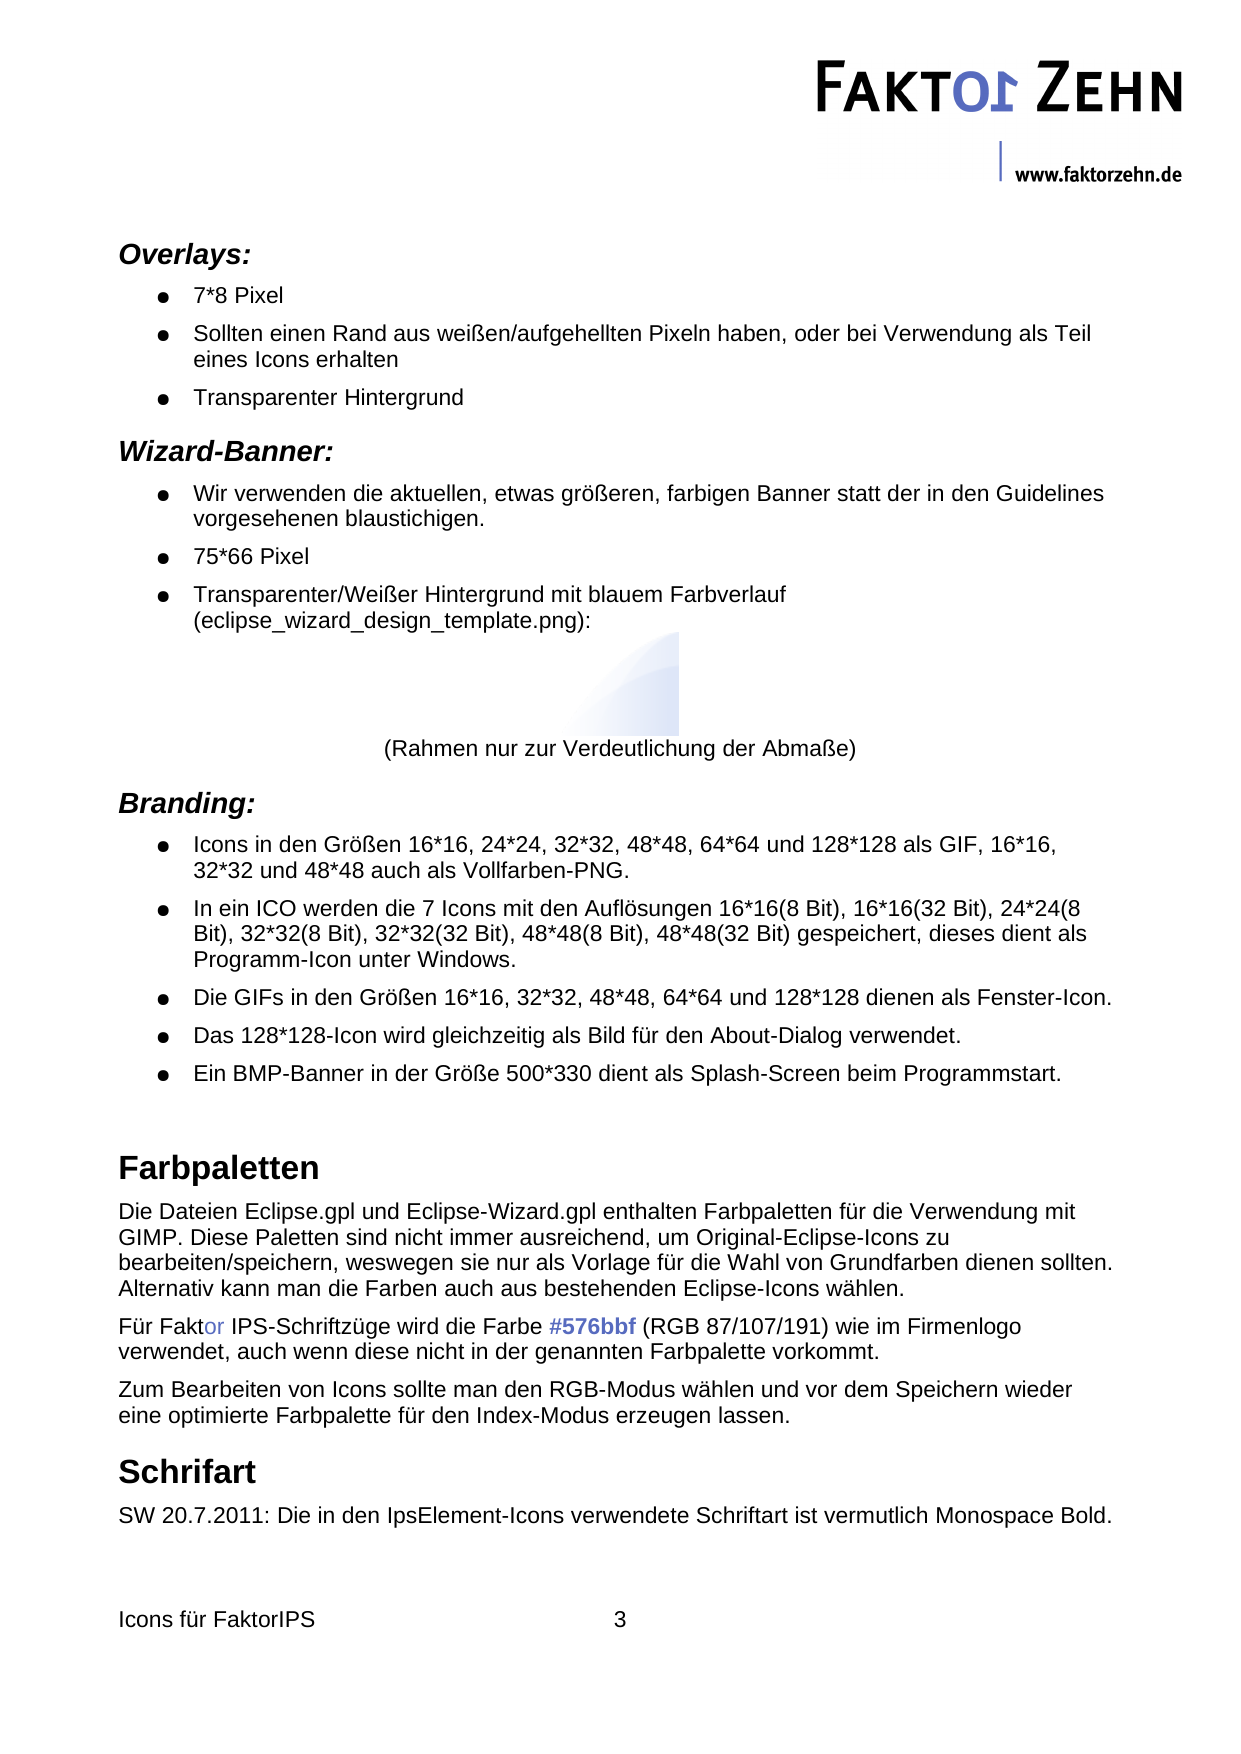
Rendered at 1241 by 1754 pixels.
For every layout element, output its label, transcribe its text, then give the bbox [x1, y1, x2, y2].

text Für Faktor IPS-Schriftzüge wird die Farbe #576bbf (RGB 87/107/191) wie im Firmenlogo verwendet, auch wenn diese nicht in der genannten Farbpalette vorkommt. [118, 1313, 1122, 1364]
subtitle Branding: [118, 787, 1122, 819]
text (Rahmen nur zur Verdeutlichung der Abmaße) [118, 645, 1122, 762]
subtitle Overlays: [118, 238, 1122, 271]
subtitle Wizard-Banner: [118, 435, 1122, 468]
list Ein BMP-Banner in der Größe 500*330 dient als Splash-Screen beim Programmstart. [156, 1060, 1122, 1086]
list Das 128*128-Icon wird gleichzeitig als Bild für den About-Dialog verwendet. [156, 1022, 1122, 1048]
list 75*66 Pixel [156, 544, 1122, 569]
list In ein ICO werden die 7 Icons mit den Auflösungen 16*16(8 Bit), 16*16(32 Bit), 24*24(8 Bit), 32*32(8 Bit), 32*32(32 Bit), 48*48(8 Bit), 48*48(32 Bit) gespeichert, dieses dient als Programm-Icon unter Windows. [156, 895, 1122, 972]
subtitle Schrifart [118, 1453, 1122, 1490]
list Transparenter/Weißer Hintergrund mit blauem Farbverlauf (eclipse_wizard_design_template.png): [156, 582, 1122, 633]
subtitle Farbpaletten [118, 1149, 1122, 1186]
text Die Dateien Eclipse.gpl und Eclipse-Wizard.gpl enthalten Farbpaletten für die Verwendung mit GIMP. Diese Paletten sind nicht immer ausreichend, um Original-Eclipse-Icons zu bearbeiten/speichern, weswegen sie nur als Vorlage für die Wahl von Grundfarben dienen sollten. Alternativ kann man die Farben auch aus bestehenden Eclipse-Icons wählen. [118, 1199, 1122, 1301]
text SW 20.7.2011: Die in den IpsElement-Icons verwendete Schriftart ist vermutlich Monospace Bold. [118, 1503, 1122, 1528]
text Zum Bearbeiten von Icons sollte man den RGB-Modus wählen und vor dem Speichern wieder eine optimierte Farbpalette für den Index-Modus erzeugen lassen. [118, 1377, 1122, 1428]
list Transparenter Hintergrund [156, 384, 1122, 410]
list Die GIFs in den Größen 16*16, 32*32, 48*48, 64*64 und 128*128 dienen als Fenster-Icon. [156, 984, 1122, 1010]
list Icons in den Größen 16*16, 24*24, 32*32, 48*48, 64*64 und 128*128 als GIF, 16*16, 32*32 und 48*48 auch als Vollfarben-PNG. [156, 832, 1122, 883]
picture [561, 632, 679, 736]
list Wir verwenden die aktuellen, etwas größeren, farbigen Banner statt der in den Guidelines vorgesehenen blaustichigen. [156, 480, 1122, 531]
list Sollten einen Rand aus weißen/aufgehellten Pixeln haben, oder bei Verwendung als Teil eines Icons erhalten [156, 321, 1122, 372]
list 7*8 Pixel [156, 283, 1122, 308]
